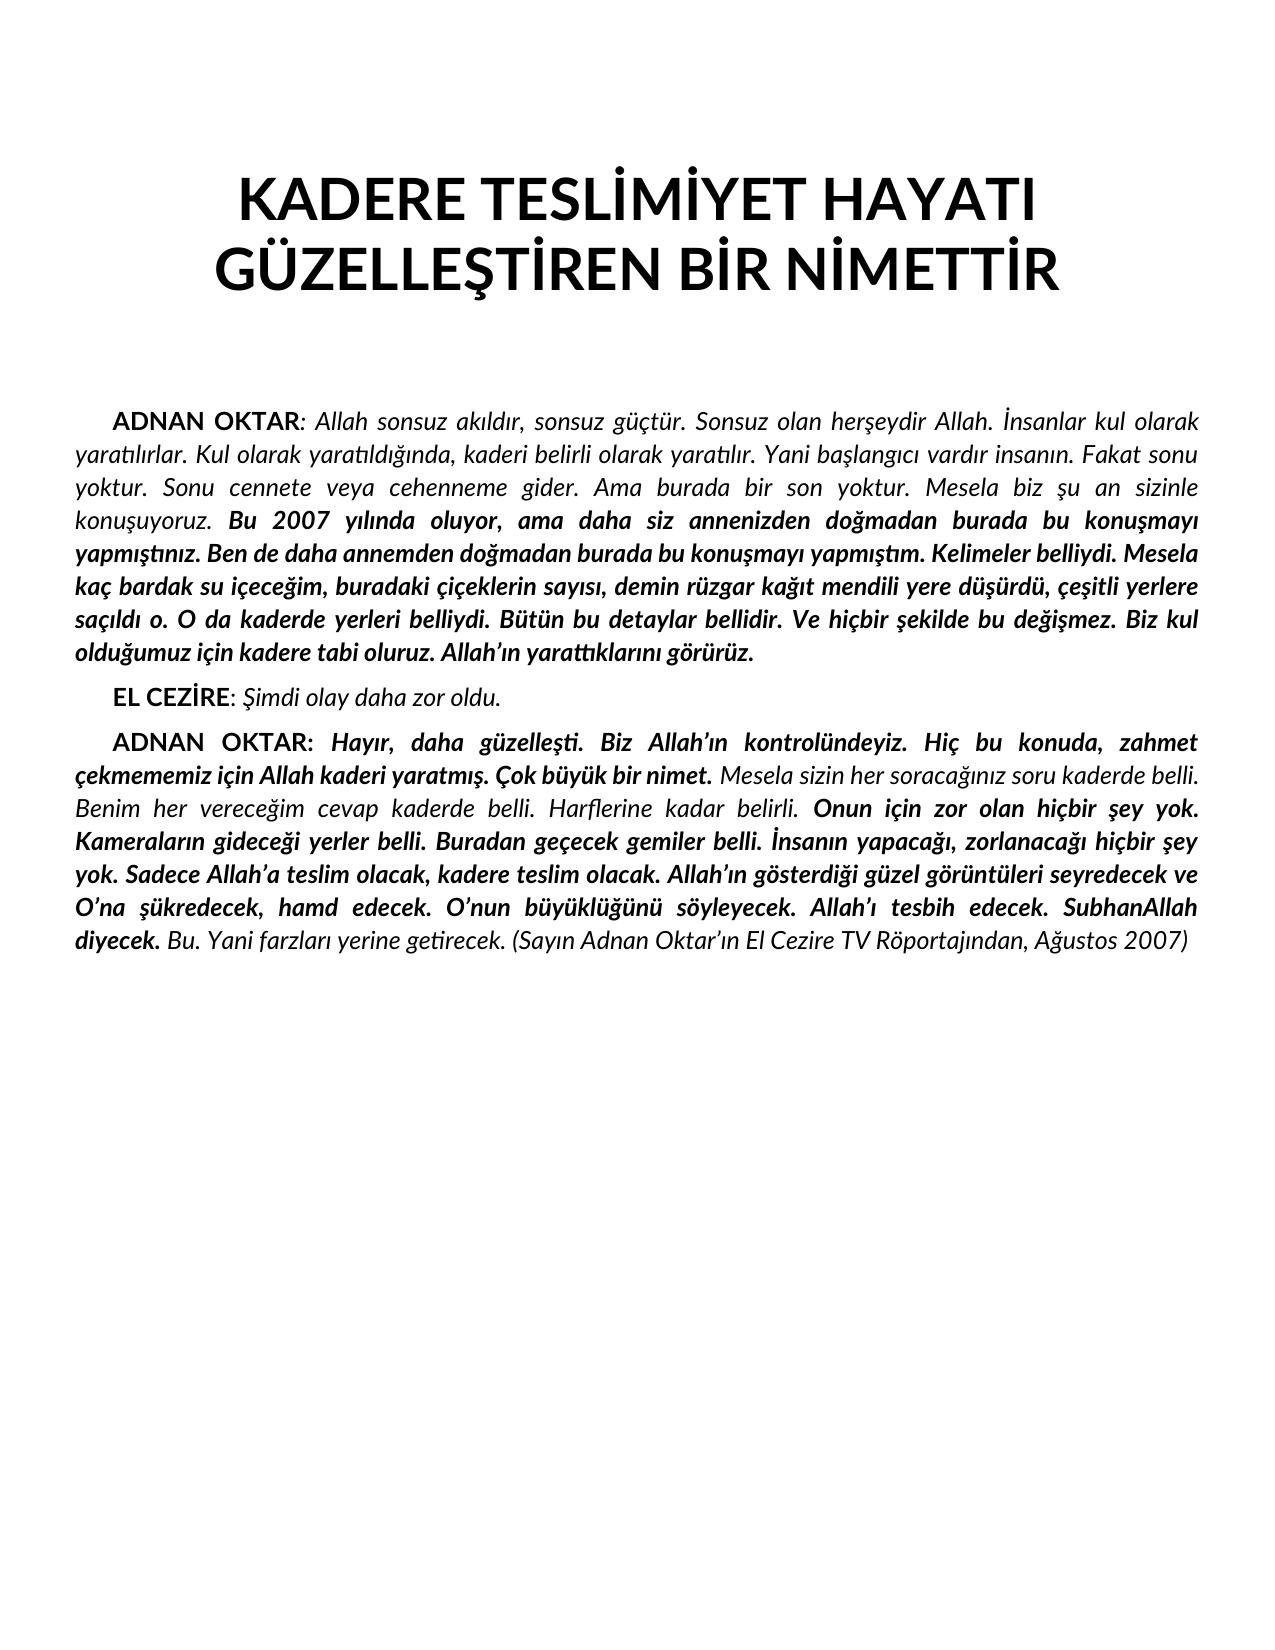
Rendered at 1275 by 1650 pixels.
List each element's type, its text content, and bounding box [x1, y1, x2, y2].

text ADNAN OKTAR: Allah sonsuz akıldır, sonsuz güçtür. Sonsuz olan herşeydir Allah. İnsanlar kul olarak yaratılırlar. Kul olarak yaratıldığında, kaderi belirli olarak yaratılır. Yani başlangıcı vardır insanın. Fakat sonu yoktur. Sonu cennete veya cehenneme gider. Ama burada bir son yoktur. Mesela biz şu an sizinle konuşuyoruz. Bu 2007 yılında oluyor, ama daha siz annenizden doğmadan burada bu konuşmayı yapmıştınız. Ben de daha annemden doğmadan burada bu konuşmayı yapmıştım. Kelimeler belliydi. Mesela kaç bardak su içeceğim, buradaki çiçeklerin sayısı, demin rüzgar kağıt mendili yere düşürdü, çeşitli yerlere saçıldı o. O da kaderde yerleri belliydi. Bütün bu detaylar bellidir. Ve hiçbir şekilde bu değişmez. Biz kul olduğumuz için kadere tabi oluruz. Allah’ın yarattıklarını görürüz. [75, 406, 1200, 666]
text ADNAN OKTAR: Hayır, daha güzelleşti. Biz Allah’ın kontrolündeyiz. Hiç bu konuda, zahmet çekmememiz için Allah kaderi yaratmış. Çok büyük bir nimet. Mesela sizin her soracağınız soru kaderde belli. Benim her vereceğim cevap kaderde belli. Harflerine kadar belirli. Onun için zor olan hiçbir şey yok. Kameraların gideceği yerler belli. Buradan geçecek gemiler belli. İnsanın yapacağı, zorlanacağı hiçbir şey yok. Sadece Allah’a teslim olacak, kadere teslim olacak. Allah’ın gösterdiği güzel görüntüleri seyredecek ve O’na şükredecek, hamd edecek. O’nun büyüklüğünü söyleyecek. Allah’ı tesbih edecek. SubhanAllah diyecek. Bu. Yani farzları yerine getirecek. (Sayın Adnan Oktar’ın El Cezire TV Röportajından, Ağustos 2007) [75, 727, 1200, 954]
text EL CEZİRE: Şimdi olay daha zor oldu. [75, 682, 1200, 712]
subtitle KADERE TESLİMİYET HAYATI GÜZELLEŞTİREN BİR NİMETTİR [75, 162, 1200, 302]
